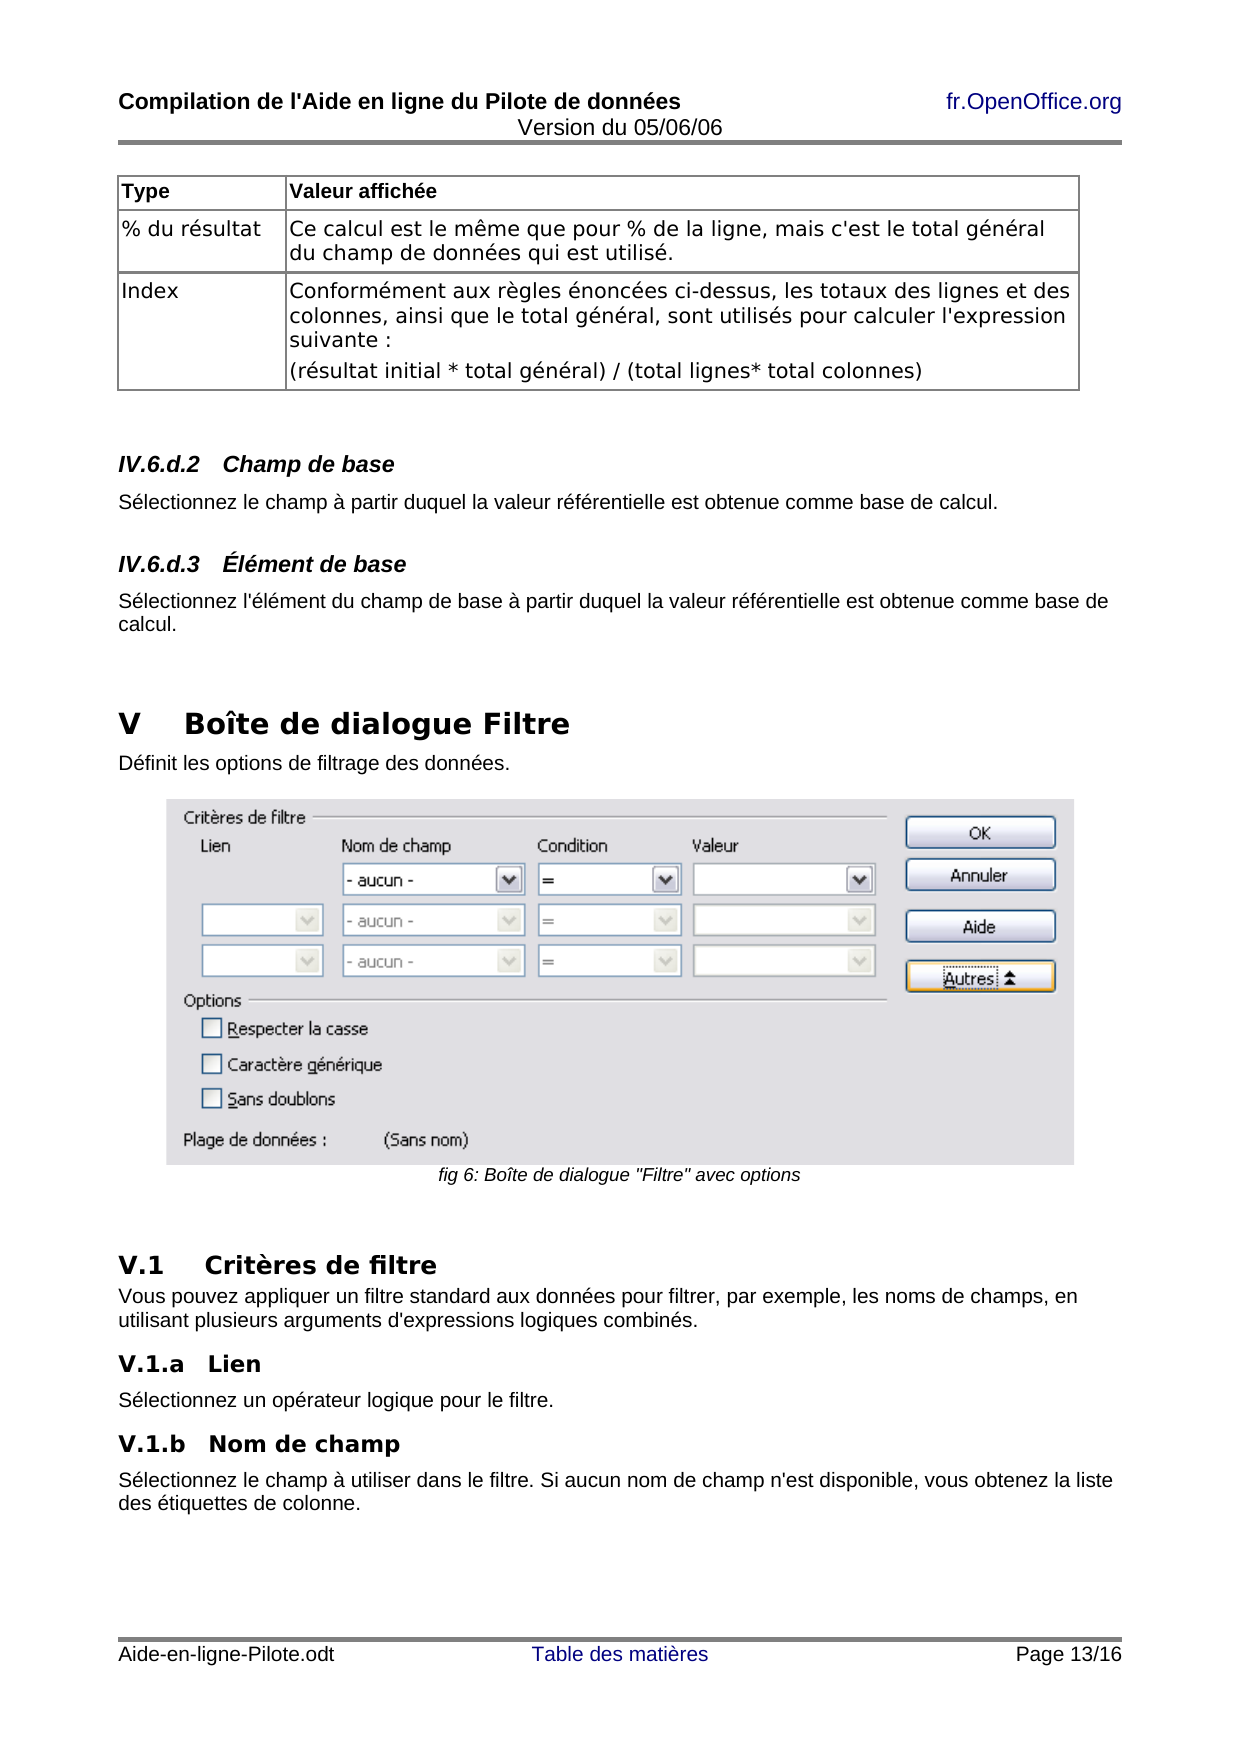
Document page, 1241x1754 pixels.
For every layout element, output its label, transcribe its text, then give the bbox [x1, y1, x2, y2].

subtitle Élément de base [118, 551, 1122, 577]
subtitle Boîte de dialogue Filtre [118, 708, 1122, 742]
table_header Type [119, 177, 285, 209]
table_header Valeur affichée [287, 177, 1078, 209]
subtitle Champ de base [118, 452, 1122, 478]
text Sélectionnez le champ à utiliser dans le filtre. Si aucun nom de champ n'est disponible, vous obtenez la liste des étiquettes de colonne. [118, 1468, 1122, 1515]
table_cell Conformément aux règles énoncées ci-dessus, les totaux des lignes et des colonnes, ainsi que le total général, sont utilisés pour calculer l'expression suivante : (résultat initial * total général) / (total lignes* total colonnes) [287, 274, 1078, 389]
text Vous pouvez appliquer un filtre standard aux données pour filtrer, par exemple, les noms de champs, en utilisant plusieurs arguments d'expressions logiques combinés. [118, 1285, 1122, 1331]
text Sélectionnez l'élément du champ de base à partir duquel la valeur référentielle est obtenue comme base de calcul. [118, 589, 1122, 636]
text Sélectionnez le champ à partir duquel la valeur référentielle est obtenue comme base de calcul. [118, 490, 1122, 513]
table_cell Index [119, 274, 285, 389]
text Définit les options de filtrage des données. [118, 751, 1122, 774]
subtitle Nom de champ [118, 1431, 1122, 1458]
subtitle Lien [118, 1351, 1122, 1378]
table_cell % du résultat [119, 211, 285, 271]
picture [166, 799, 1075, 1165]
subtitle Critères de filtre [118, 1251, 1122, 1280]
table_cell Ce calcul est le même que pour % de la ligne, mais c'est le total général du champ de données qui est utilisé. [287, 211, 1078, 271]
text Sélectionnez un opérateur logique pour le filtre. [118, 1388, 1122, 1411]
text fig 6: Boîte de dialogue "Filtre" avec options [166, 1165, 1074, 1186]
